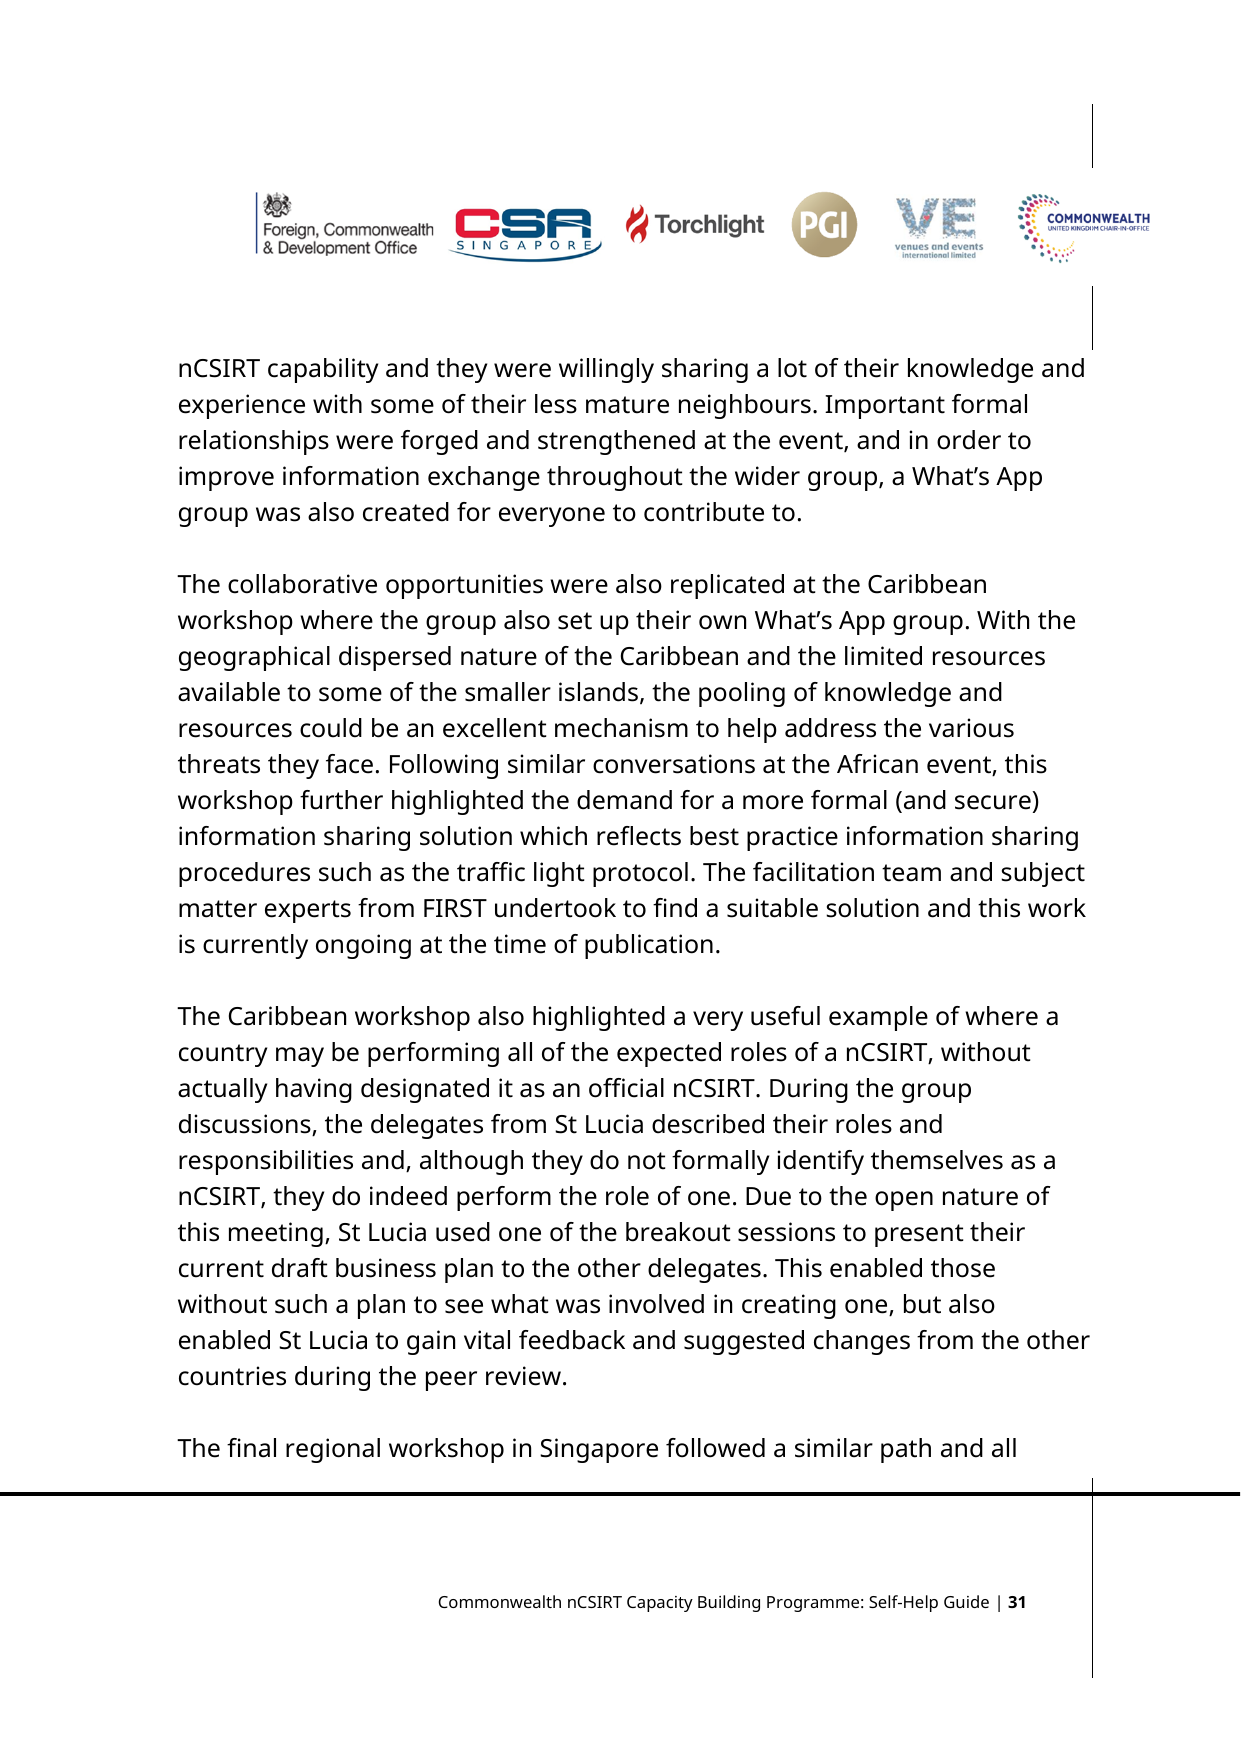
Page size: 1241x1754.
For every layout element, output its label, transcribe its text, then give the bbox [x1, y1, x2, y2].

text The Caribbean workshop also highlighted a very useful example of where a country may be performing all of the expected roles of a nCSIRT, without actually having designated it as an official nCSIRT. During the group discussions, the delegates from St Lucia described their roles and responsibilities and, although they do not formally identify themselves as a nCSIRT, they do indeed perform the role of one. Due to the open nature of this meeting, St Lucia used one of the breakout sessions to present their current draft business plan to the other delegates. This enabled those without such a plan to see what was involved in creating one, but also enabled St Lucia to gain vital feedback and suggested changes from the other countries during the peer review. [177, 999, 1092, 1393]
text nCSIRT capability and they were willingly sharing a lot of their knowledge and experience with some of their less mature neighbours. Important formal relationships were forged and strengthened at the event, and in order to improve information exchange throughout the wider group, a What’s App group was also created for everyone to contribute to. [177, 351, 1092, 529]
text The collaborative opportunities were also replicated at the Caribbean workshop where the group also set up their own What’s App group. With the geographical dispersed nature of the Caribbean and the limited resources available to some of the smaller islands, the pooling of knowledge and resources could be an excellent mechanism to help address the various threats they face. Following similar conversations at the African event, this workshop further highlighted the demand for a more formal (and secure) information sharing solution which reflects best practice information sharing procedures such as the traffic light protocol. The facilitation team and subject matter experts from FIRST undertook to find a suitable solution and this work is currently ongoing at the time of publication. [177, 567, 1092, 961]
text The final regional workshop in Singapore followed a similar path and all [177, 1431, 1092, 1465]
